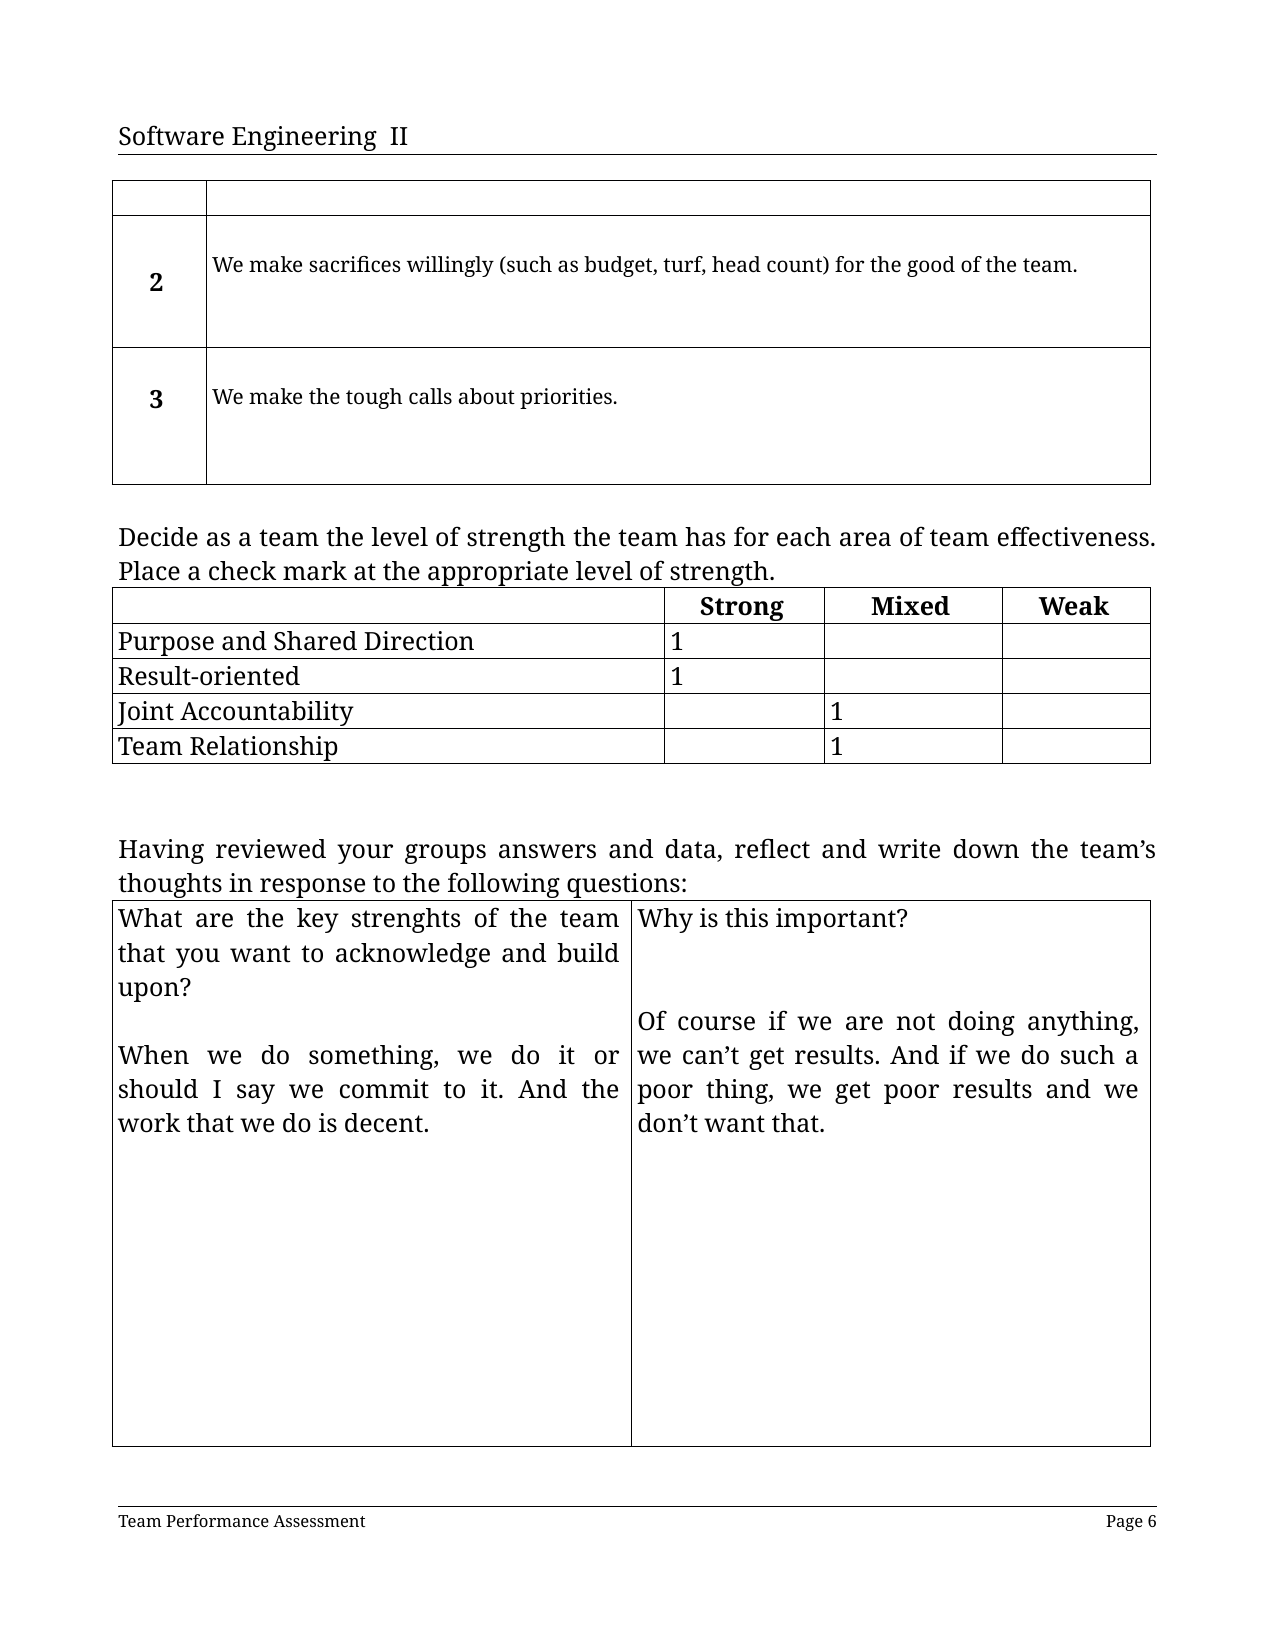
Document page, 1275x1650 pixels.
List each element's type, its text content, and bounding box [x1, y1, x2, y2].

table_header Why is this important? Of course if we are not doing anything, we can’t get results. And if we do such a poor thing, we get poor results and we don’t want that. [632, 901, 1150, 1446]
table_cell Result-oriented [113, 659, 664, 693]
table_header Strong [665, 588, 824, 622]
table_header [207, 181, 1150, 215]
table_cell We make sacrifices willingly (such as budget, turf, head count) for the good of the team. [207, 216, 1150, 347]
table_cell [1003, 624, 1150, 657]
table_cell [1003, 694, 1150, 728]
text Having reviewed your groups answers and data, reflect and write down the team’s thoughts in response to the following questions: [118, 832, 1157, 900]
table_cell 3 [113, 348, 206, 484]
table_header [113, 181, 206, 215]
table_cell 1 [825, 694, 1002, 728]
table_cell Joint Accountability [113, 694, 664, 728]
table_cell [665, 729, 824, 763]
table_header [113, 588, 664, 622]
table_cell [825, 624, 1002, 657]
table_cell [665, 694, 824, 728]
text Decide as a team the level of strength the team has for each area of team effectiveness. Place a check mark at the appropriate level of strength. [118, 519, 1157, 587]
table_cell 1 [825, 729, 1002, 763]
table_cell [1003, 729, 1150, 763]
table_header What are the key strenghts of the team that you want to acknowledge and build upon? When we do something, we do it or should I say we commit to it. And the work that we do is decent. [113, 901, 631, 1446]
table_cell 1 [665, 659, 824, 693]
table_cell Team Relationship [113, 729, 664, 763]
table_cell [825, 659, 1002, 693]
table_cell Purpose and Shared Direction [113, 624, 664, 657]
table_cell [1003, 659, 1150, 693]
table_cell 1 [665, 624, 824, 657]
table_header Mixed [825, 588, 1002, 622]
table_header Weak [1003, 588, 1150, 622]
table_cell We make the tough calls about priorities. [207, 348, 1150, 484]
table_cell 2 [113, 216, 206, 347]
